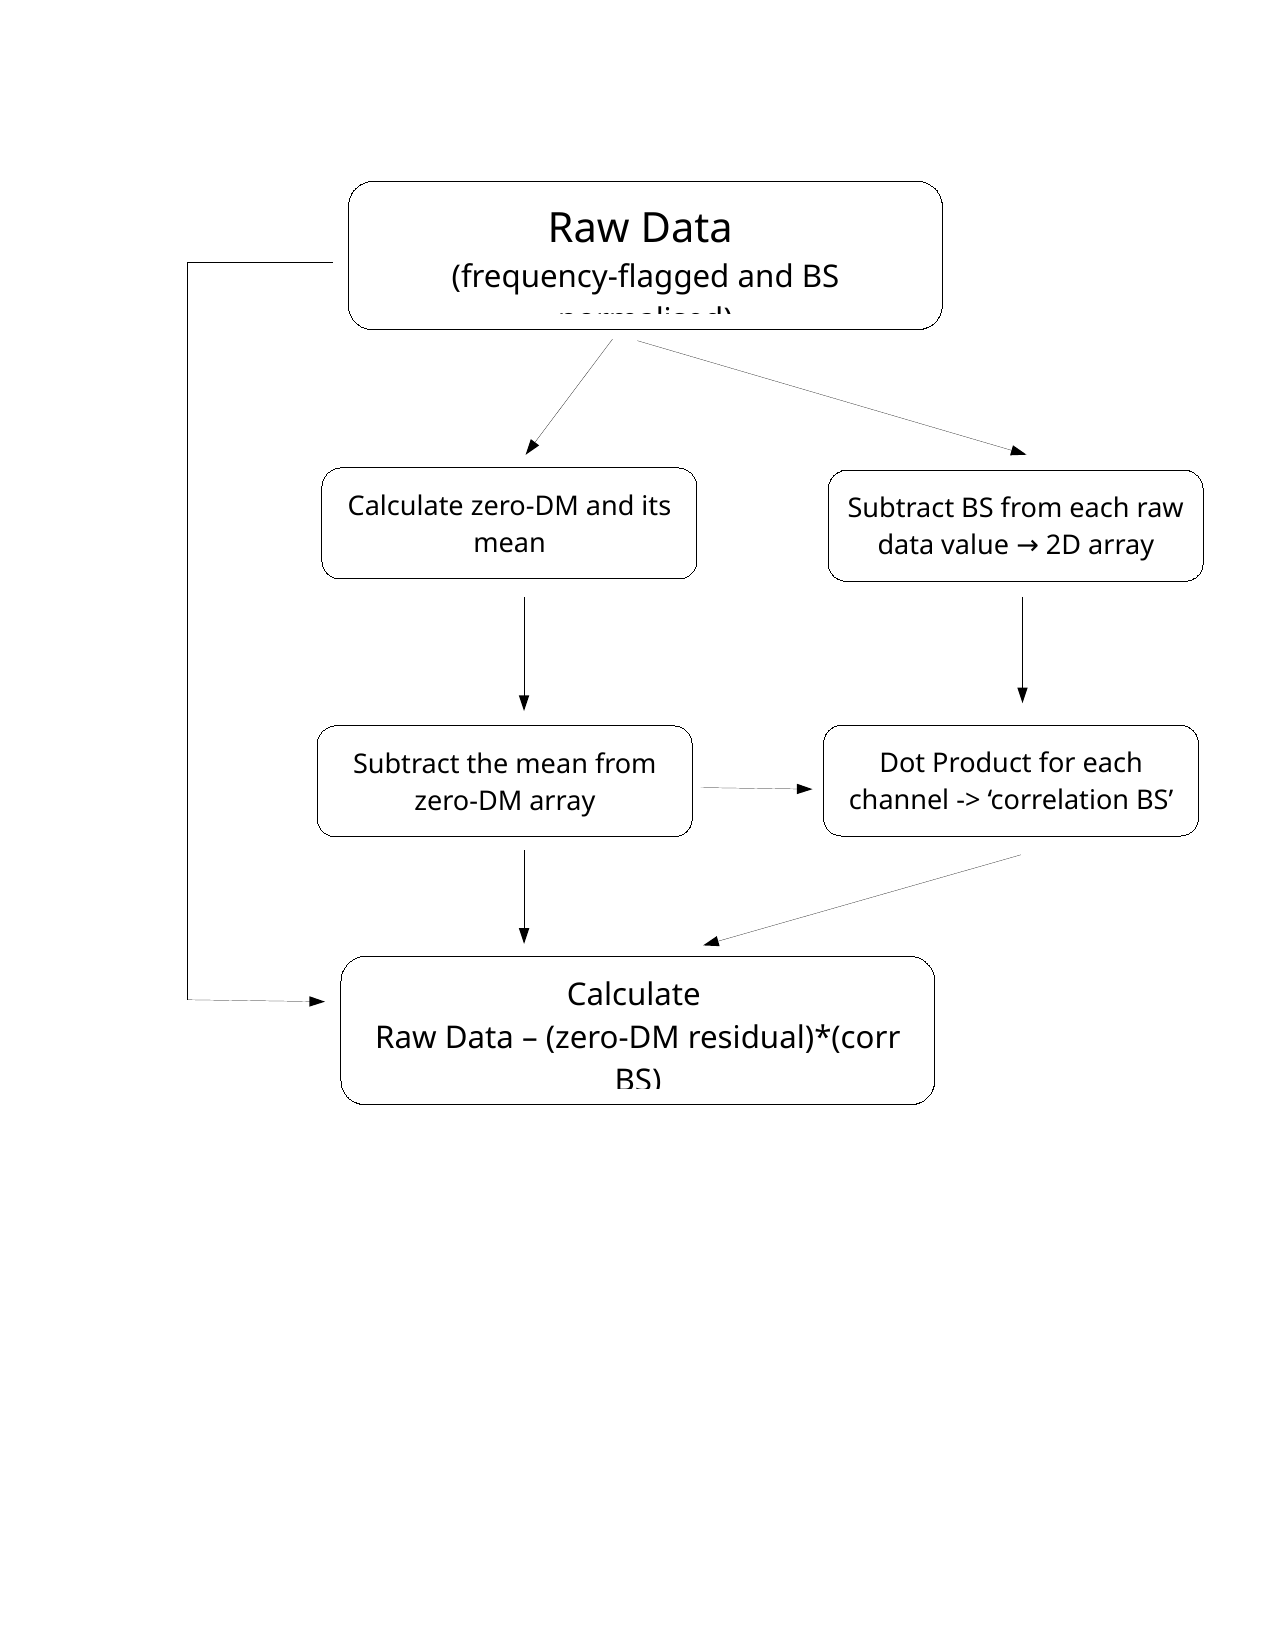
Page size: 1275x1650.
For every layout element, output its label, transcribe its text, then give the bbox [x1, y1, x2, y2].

text Raw Data – (zero-DM residual)*(corr BS) [357, 1015, 919, 1089]
text (frequency-flagged and BS normalised) [364, 254, 926, 314]
text Dot Product for each channel -> ‘correlation BS’ [838, 744, 1184, 817]
text Raw Data [364, 197, 926, 254]
text Calculate zero-DM and its mean [336, 487, 683, 560]
text Subtract BS from each raw data value → 2D array [842, 489, 1189, 563]
text Subtract the mean from zero-DM array [331, 744, 678, 818]
text Calculate [357, 972, 919, 1015]
